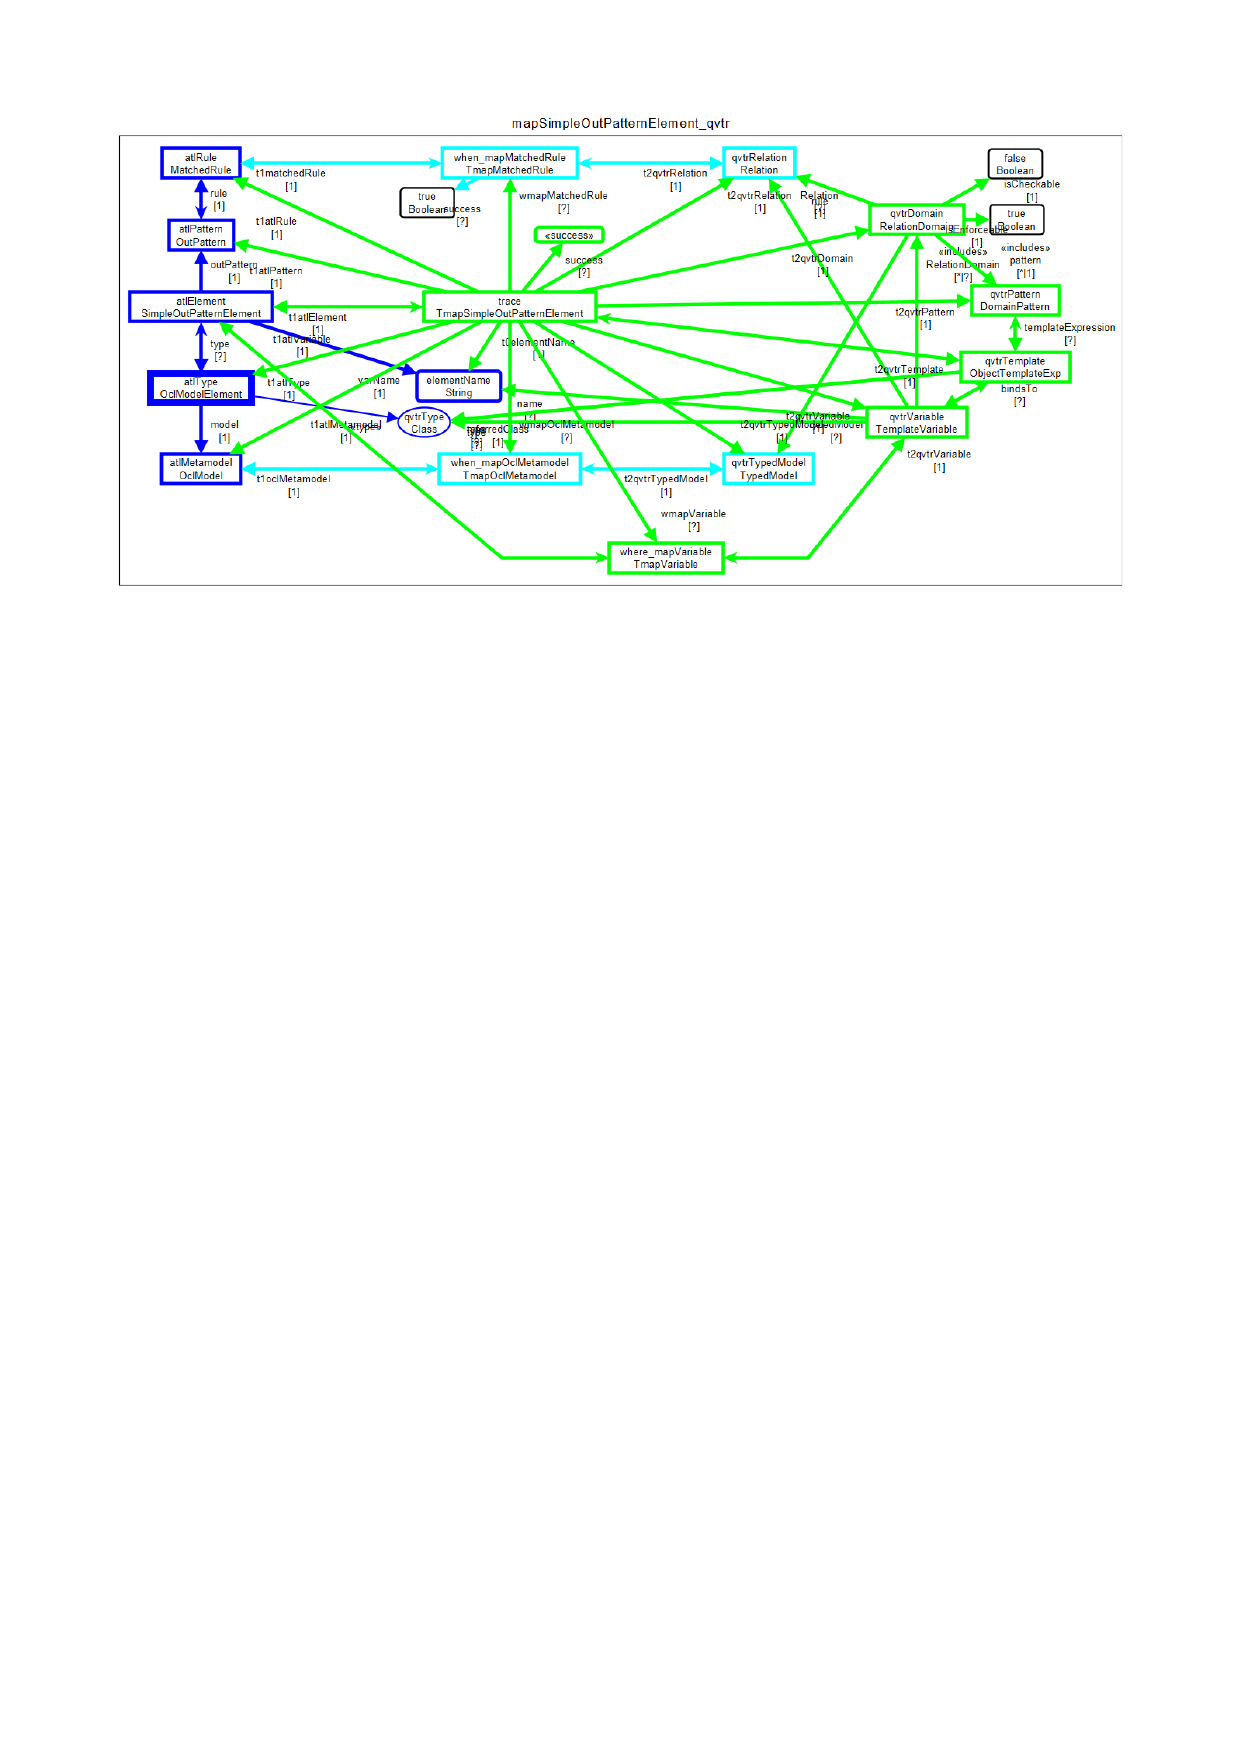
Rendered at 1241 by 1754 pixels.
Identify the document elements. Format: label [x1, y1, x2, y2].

picture [118, 118, 1123, 586]
